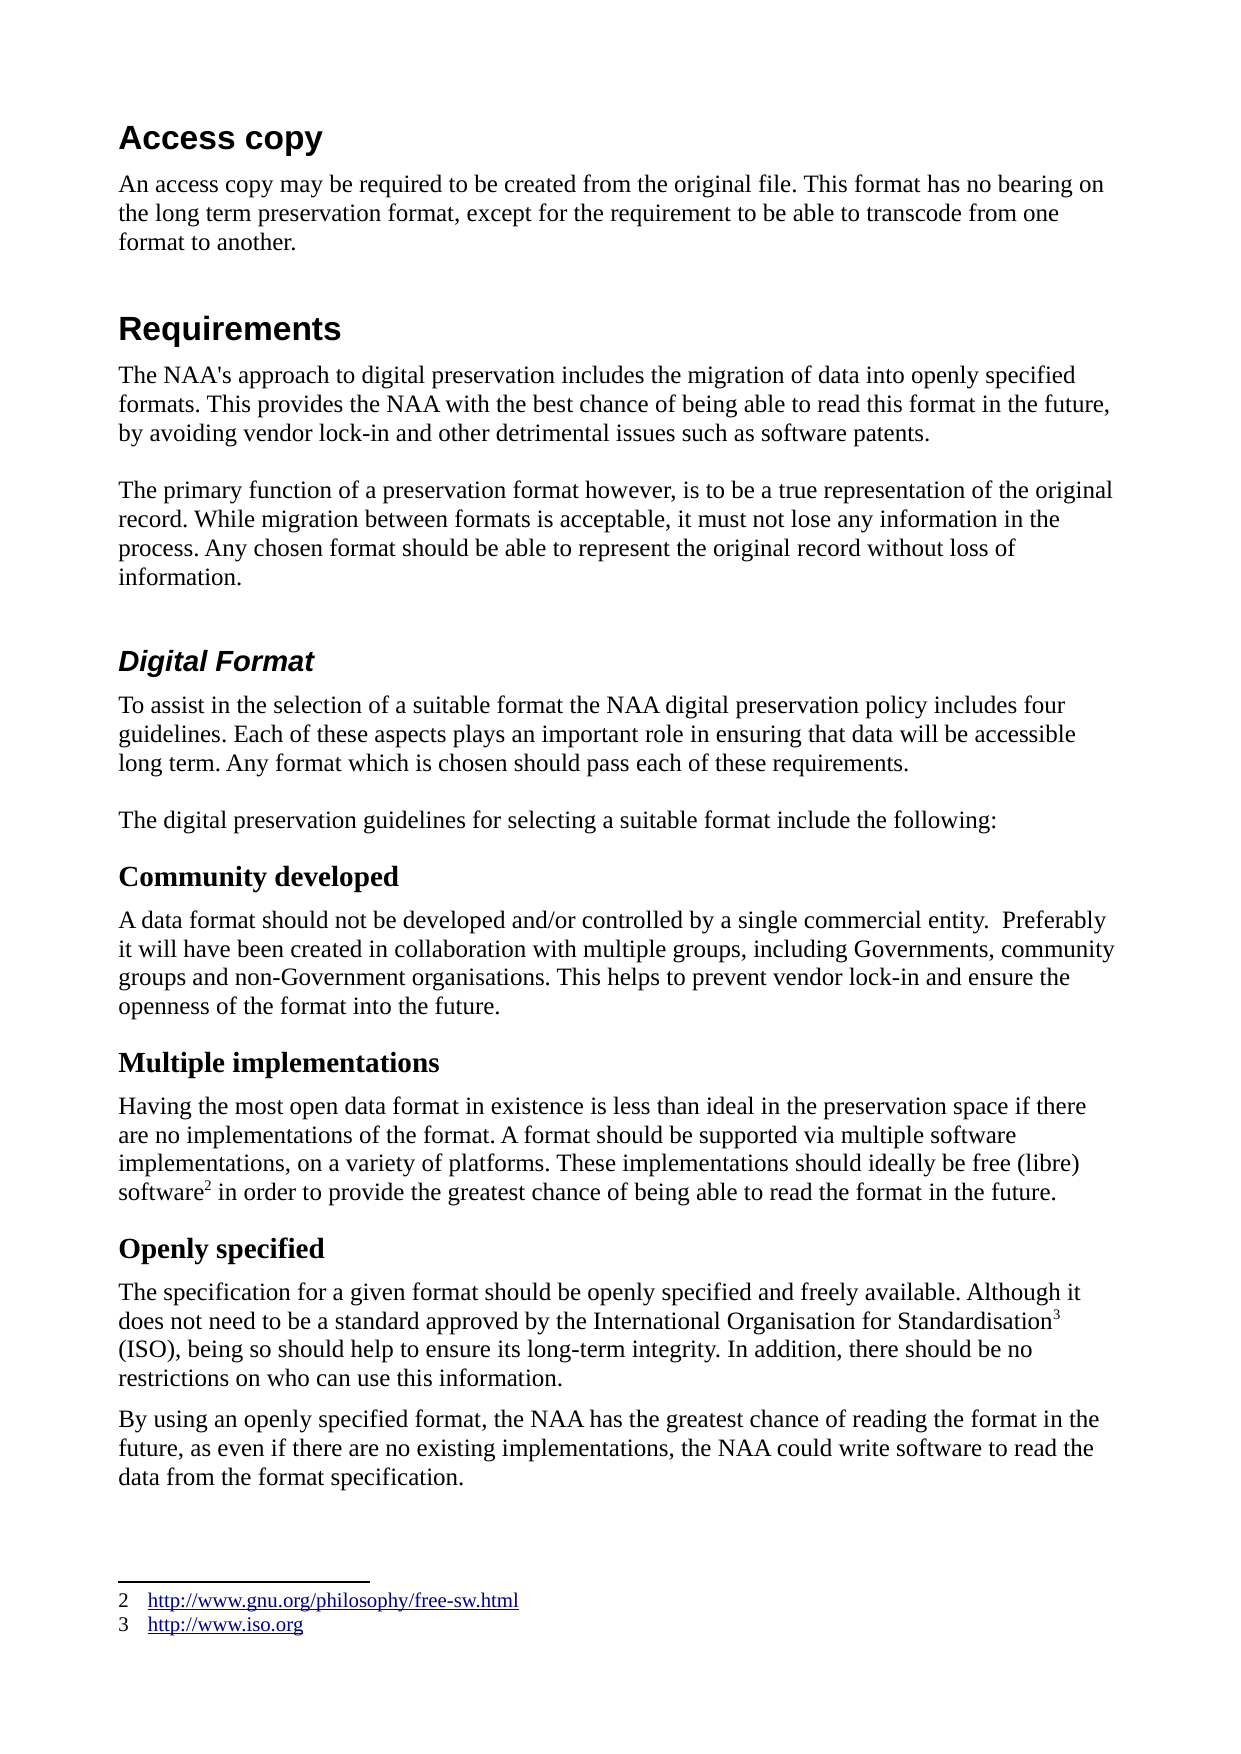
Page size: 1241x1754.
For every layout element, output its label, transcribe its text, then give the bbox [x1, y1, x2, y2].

subtitle Community developed [118, 859, 1122, 892]
text A data format should not be developed and/or controlled by a single commercial entity. Preferably it will have been created in collaboration with multiple groups, including Governments, community groups and non-Government organisations. This helps to prevent vendor lock-in and ensure the openness of the format into the future. [118, 905, 1122, 1020]
text http://www.iso.org [118, 1612, 1122, 1636]
text The NAA's approach to digital preservation includes the migration of data into openly specified formats. This provides the NAA with the best chance of being able to read this format in the future, by avoiding vendor lock-in and other detrimental issues such as software patents. [118, 360, 1122, 447]
text The primary function of a preservation format however, is to be a true representation of the original record. While migration between formats is acceptable, it must not lose any information in the process. Any chosen format should be able to represent the original record without loss of information. [118, 475, 1122, 590]
text An access copy may be required to be created from the original file. This format has no bearing on the long term preservation format, except for the requirement to be able to transcode from one format to another. [118, 169, 1122, 256]
text By using an openly specified format, the NAA has the greatest chance of reading the format in the future, as even if there are no existing implementations, the NAA could write software to read the data from the format specification. [118, 1404, 1122, 1491]
subtitle Multiple implementations [118, 1045, 1122, 1078]
subtitle Access copy [118, 118, 1122, 157]
subtitle Digital Format [118, 644, 1122, 678]
text The specification for a given format should be openly specified and freely available. Although it does not need to be a standard approved by the International Organisation for Standardisation (ISO), being so should help to ensure its long-term integrity. In addition, there should be no restrictions on who can use this information. [118, 1277, 1122, 1392]
text The digital preservation guidelines for selecting a suitable format include the following: [118, 805, 1122, 834]
text To assist in the selection of a suitable format the NAA digital preservation policy includes four guidelines. Each of these aspects plays an important role in ensuring that data will be accessible long term. Any format which is chosen should pass each of these requirements. [118, 690, 1122, 776]
text http://www.gnu.org/philosophy/free-sw.html [118, 1588, 1122, 1612]
subtitle Requirements [118, 309, 1122, 348]
text Having the most open data format in existence is less than ideal in the preservation space if there are no implementations of the format. A format should be supported via multiple software implementations, on a variety of platforms. These implementations should ideally be free (libre) software in order to provide the greatest chance of being able to read the format in the future. [118, 1091, 1122, 1206]
subtitle Openly specified [118, 1231, 1122, 1264]
